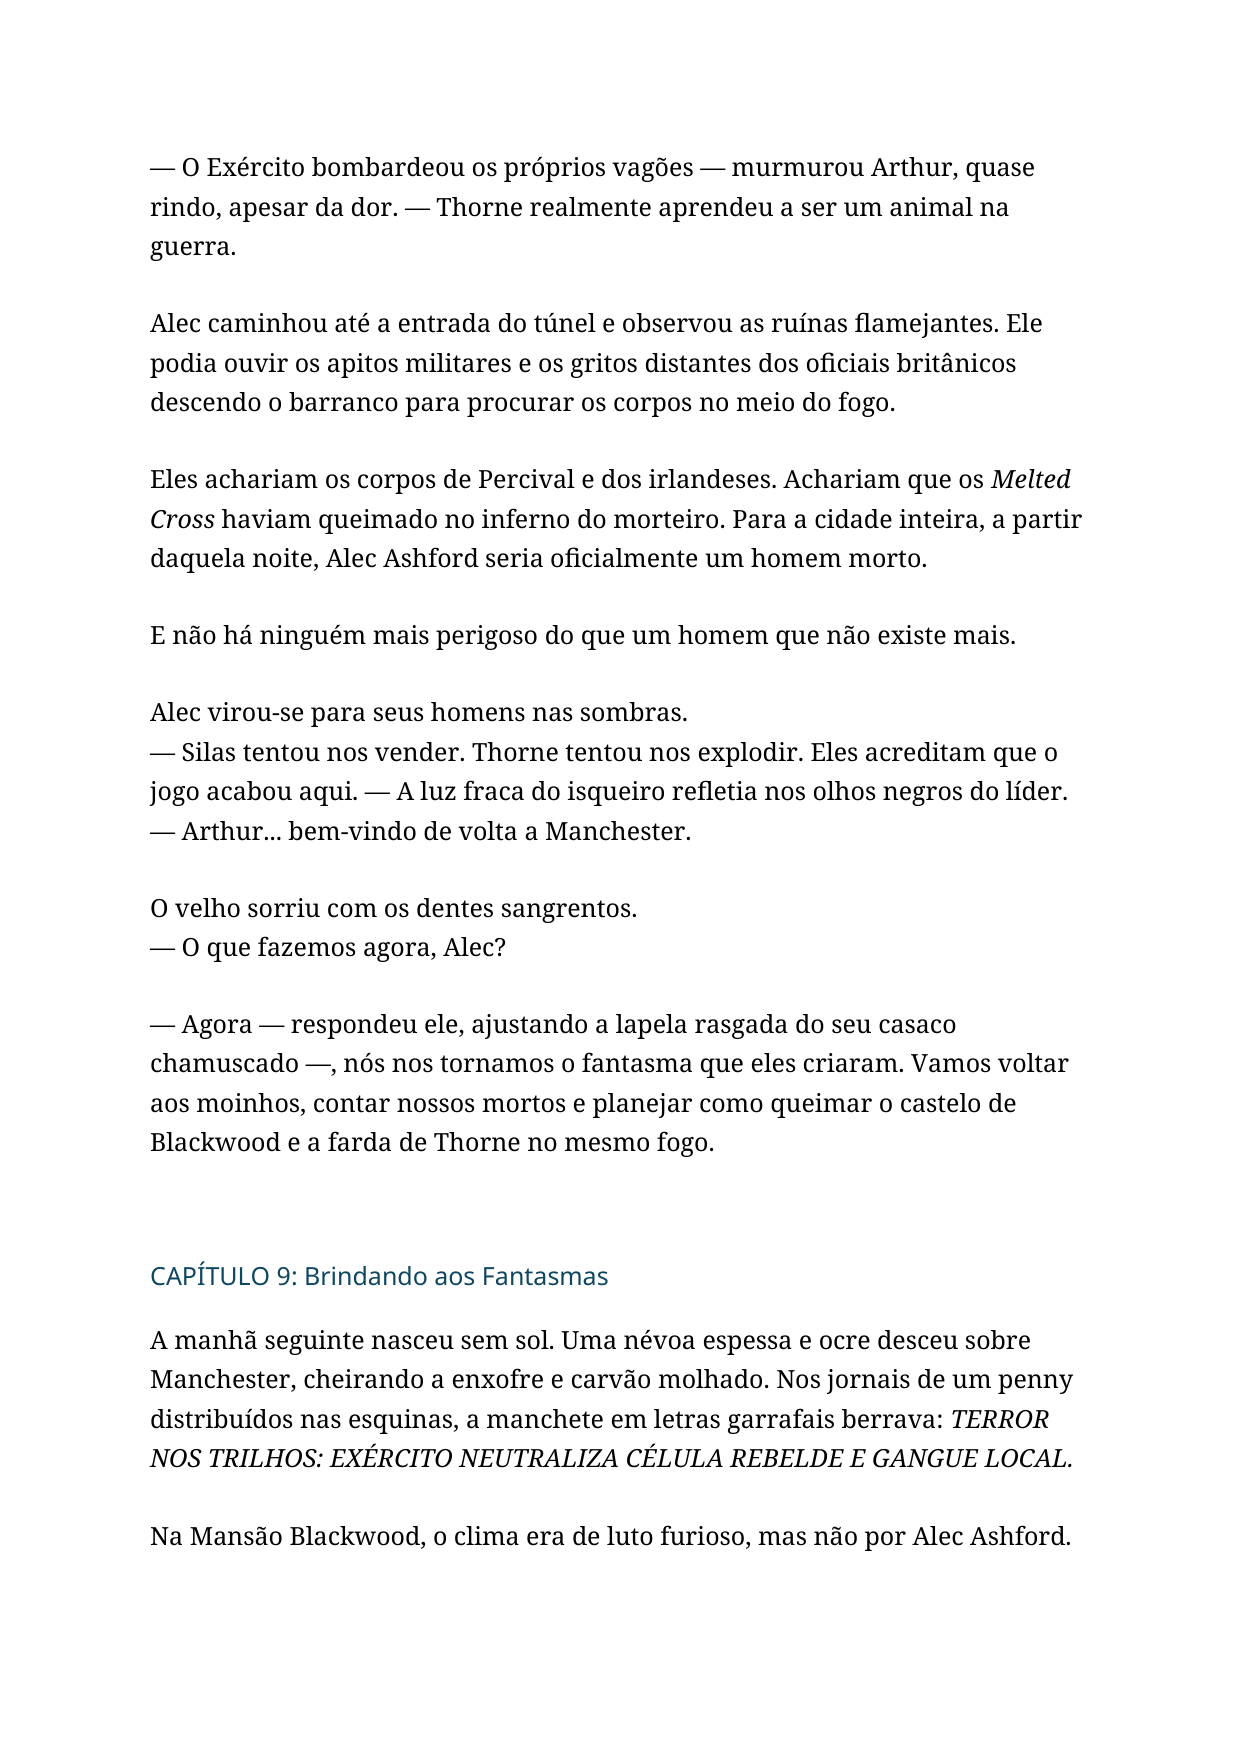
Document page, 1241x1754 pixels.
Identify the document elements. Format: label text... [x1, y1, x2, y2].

subtitle CAPÍTULO 9: Brindando aos Fantasmas [150, 1258, 1090, 1292]
text Alec caminhou até a entrada do túnel e observou as ruínas flamejantes. Ele podia ouvir os apitos militares e os gritos distantes dos oficiais britânicos descendo o barranco para procurar os corpos no meio do fogo. [150, 306, 1090, 419]
text — O Exército bombardeou os próprios vagões — murmurou Arthur, quase rindo, apesar da dor. — Thorne realmente aprendeu a ser um animal na guerra. [150, 150, 1090, 263]
text O velho sorriu com os dentes sangrentos. — O que fazemos agora, Alec? [150, 890, 1090, 964]
text A manhã seguinte nasceu sem sol. Uma névoa espessa e ocre desceu sobre Manchester, cheirando a enxofre e carvão molhado. Nos jornais de um penny distribuídos nas esquinas, a manchete em letras garrafais berrava: TERROR NOS TRILHOS: EXÉRCITO NEUTRALIZA CÉLULA REBELDE E GANGUE LOCAL. [150, 1323, 1090, 1475]
text Eles achariam os corpos de Percival e dos irlandeses. Achariam que os Melted Cross haviam queimado no inferno do morteiro. Para a cidade inteira, a partir daquela noite, Alec Ashford seria oficialmente um homem morto. [150, 462, 1090, 575]
text Na Mansão Blackwood, o clima era de luto furioso, mas não por Alec Ashford. [150, 1518, 1090, 1552]
text — Agora — respondeu ele, ajustando a lapela rasgada do seu casaco chamuscado —, nós nos tornamos o fantasma que eles criaram. Vamos voltar aos moinhos, contar nossos mortos e planejar como queimar o castelo de Blackwood e a farda de Thorne no mesmo fogo. [150, 1007, 1090, 1159]
text E não há ninguém mais perigoso do que um homem que não existe mais. [150, 618, 1090, 652]
text Alec virou-se para seus homens nas sombras. — Silas tentou nos vender. Thorne tentou nos explodir. Eles acreditam que o jogo acabou aqui. — A luz fraca do isqueiro refletia nos olhos negros do líder. — Arthur... bem-vindo de volta a Manchester. [150, 695, 1090, 847]
